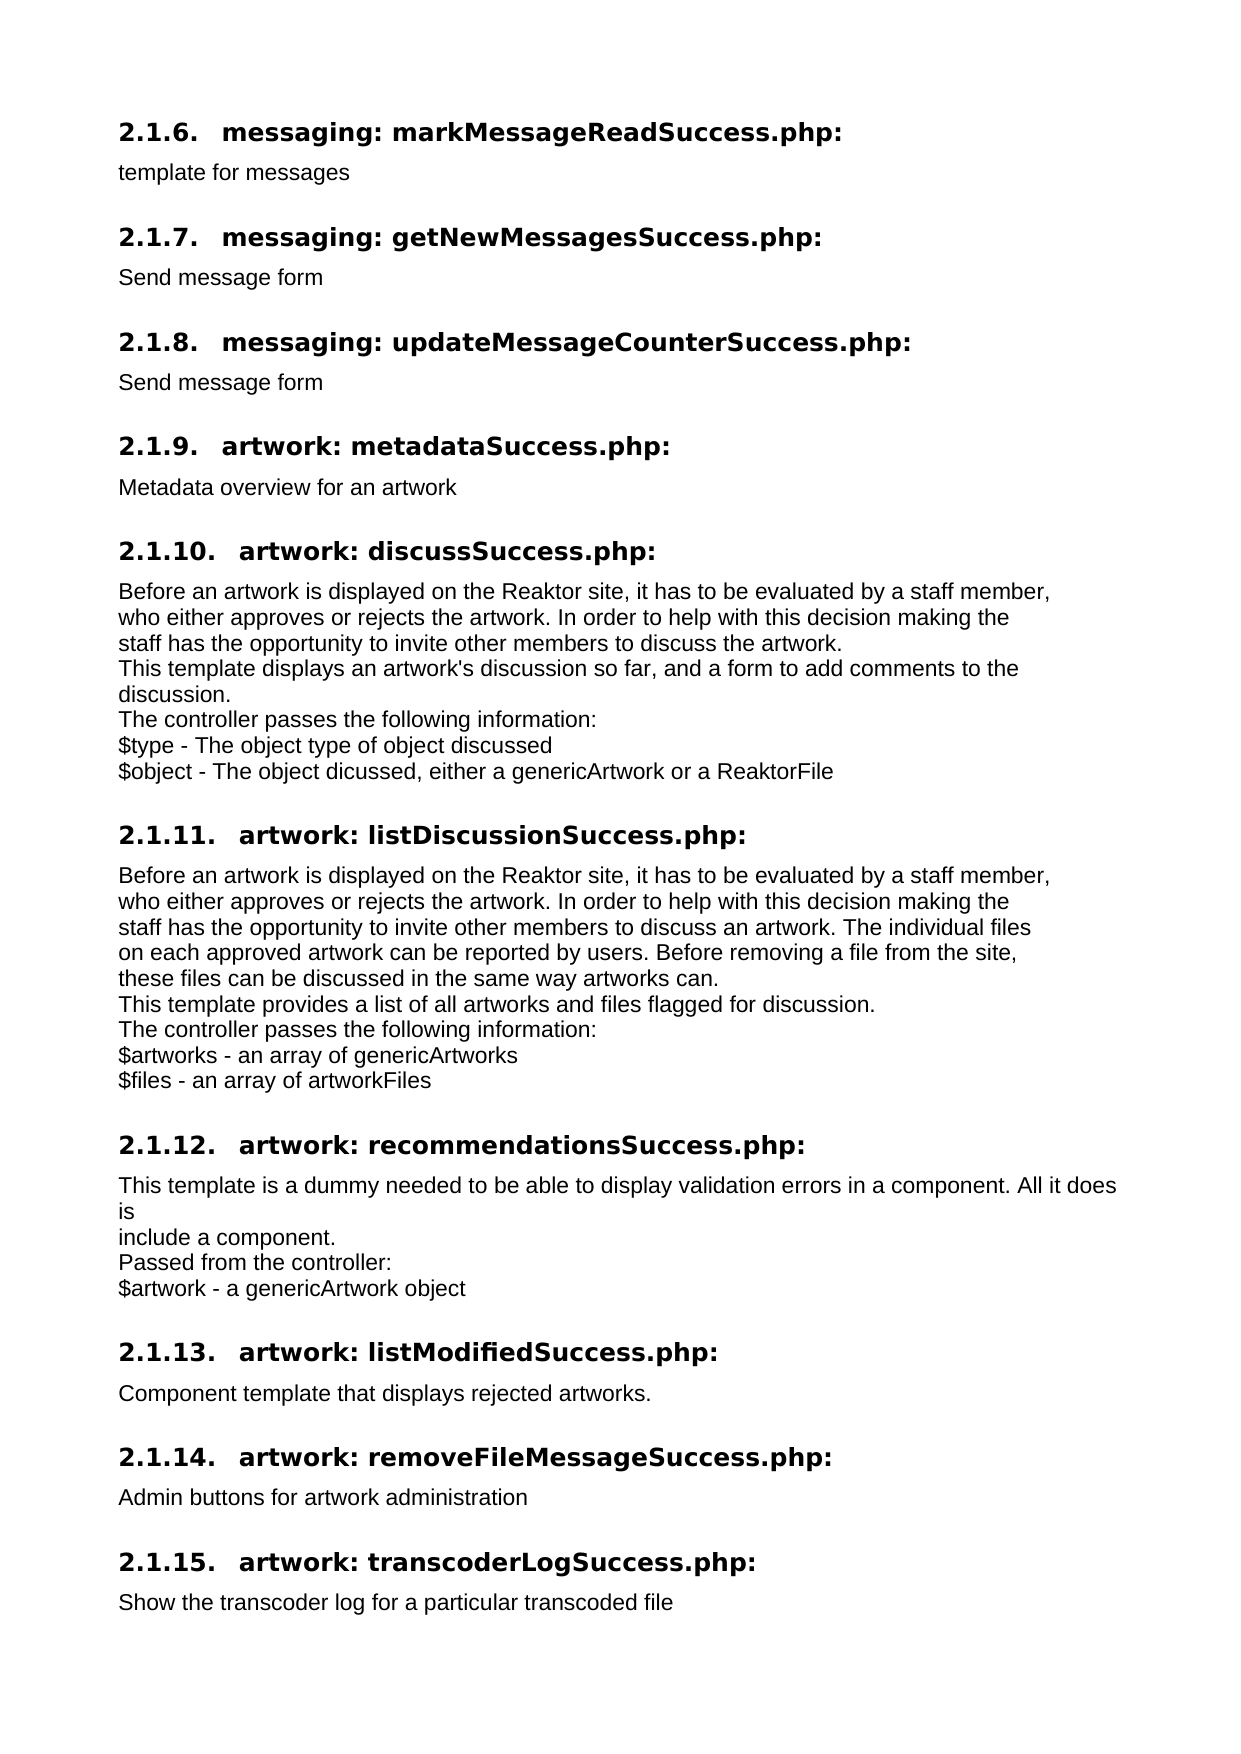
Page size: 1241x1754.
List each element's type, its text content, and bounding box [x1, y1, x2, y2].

subtitle artwork: listDiscussionSuccess.php: [118, 821, 1122, 851]
text template for messages [118, 160, 1122, 185]
subtitle artwork: listModifiedSuccess.php: [118, 1338, 1122, 1368]
subtitle messaging: getNewMessagesSuccess.php: [118, 223, 1122, 252]
subtitle messaging: markMessageReadSuccess.php: [118, 118, 1122, 147]
subtitle artwork: metadataSuccess.php: [118, 432, 1122, 462]
text Before an artwork is displayed on the Reaktor site, it has to be evaluated by a staff member, who either approves or rejects the artwork. In order to help with this decision making the staff has the opportunity to invite other members to discuss an artwork. The individual files on each approved artwork can be reported by users. Before removing a file from the site, these files can be discussed in the same way artworks can. This template provides a list of all artworks and files flagged for discussion. The controller passes the following information: $artworks - an array of genericArtworks $files - an array of artworkFiles [118, 863, 1122, 1094]
text Show the transcoder log for a particular transcoded file [118, 1590, 1122, 1615]
text This template is a dummy needed to be able to display validation errors in a component. All it does is include a component. Passed from the controller: $artwork - a genericArtwork object [118, 1173, 1122, 1301]
subtitle artwork: recommendationsSuccess.php: [118, 1131, 1122, 1160]
text Before an artwork is displayed on the Reaktor site, it has to be evaluated by a staff member, who either approves or rejects the artwork. In order to help with this decision making the staff has the opportunity to invite other members to discuss the artwork. This template displays an artwork's discussion so far, and a form to add comments to the discussion. The controller passes the following information: $type - The object type of object discussed $object - The object dicussed, either a genericArtwork or a ReaktorFile [118, 579, 1122, 784]
subtitle artwork: removeFileMessageSuccess.php: [118, 1443, 1122, 1472]
text Send message form [118, 264, 1122, 290]
text Component template that displays rejected artworks. [118, 1380, 1122, 1406]
subtitle messaging: updateMessageCounterSuccess.php: [118, 328, 1122, 357]
text Metadata overview for an artwork [118, 474, 1122, 500]
subtitle artwork: transcoderLogSuccess.php: [118, 1548, 1122, 1577]
text Send message form [118, 369, 1122, 395]
subtitle artwork: discussSuccess.php: [118, 537, 1122, 566]
text Admin buttons for artwork administration [118, 1485, 1122, 1511]
